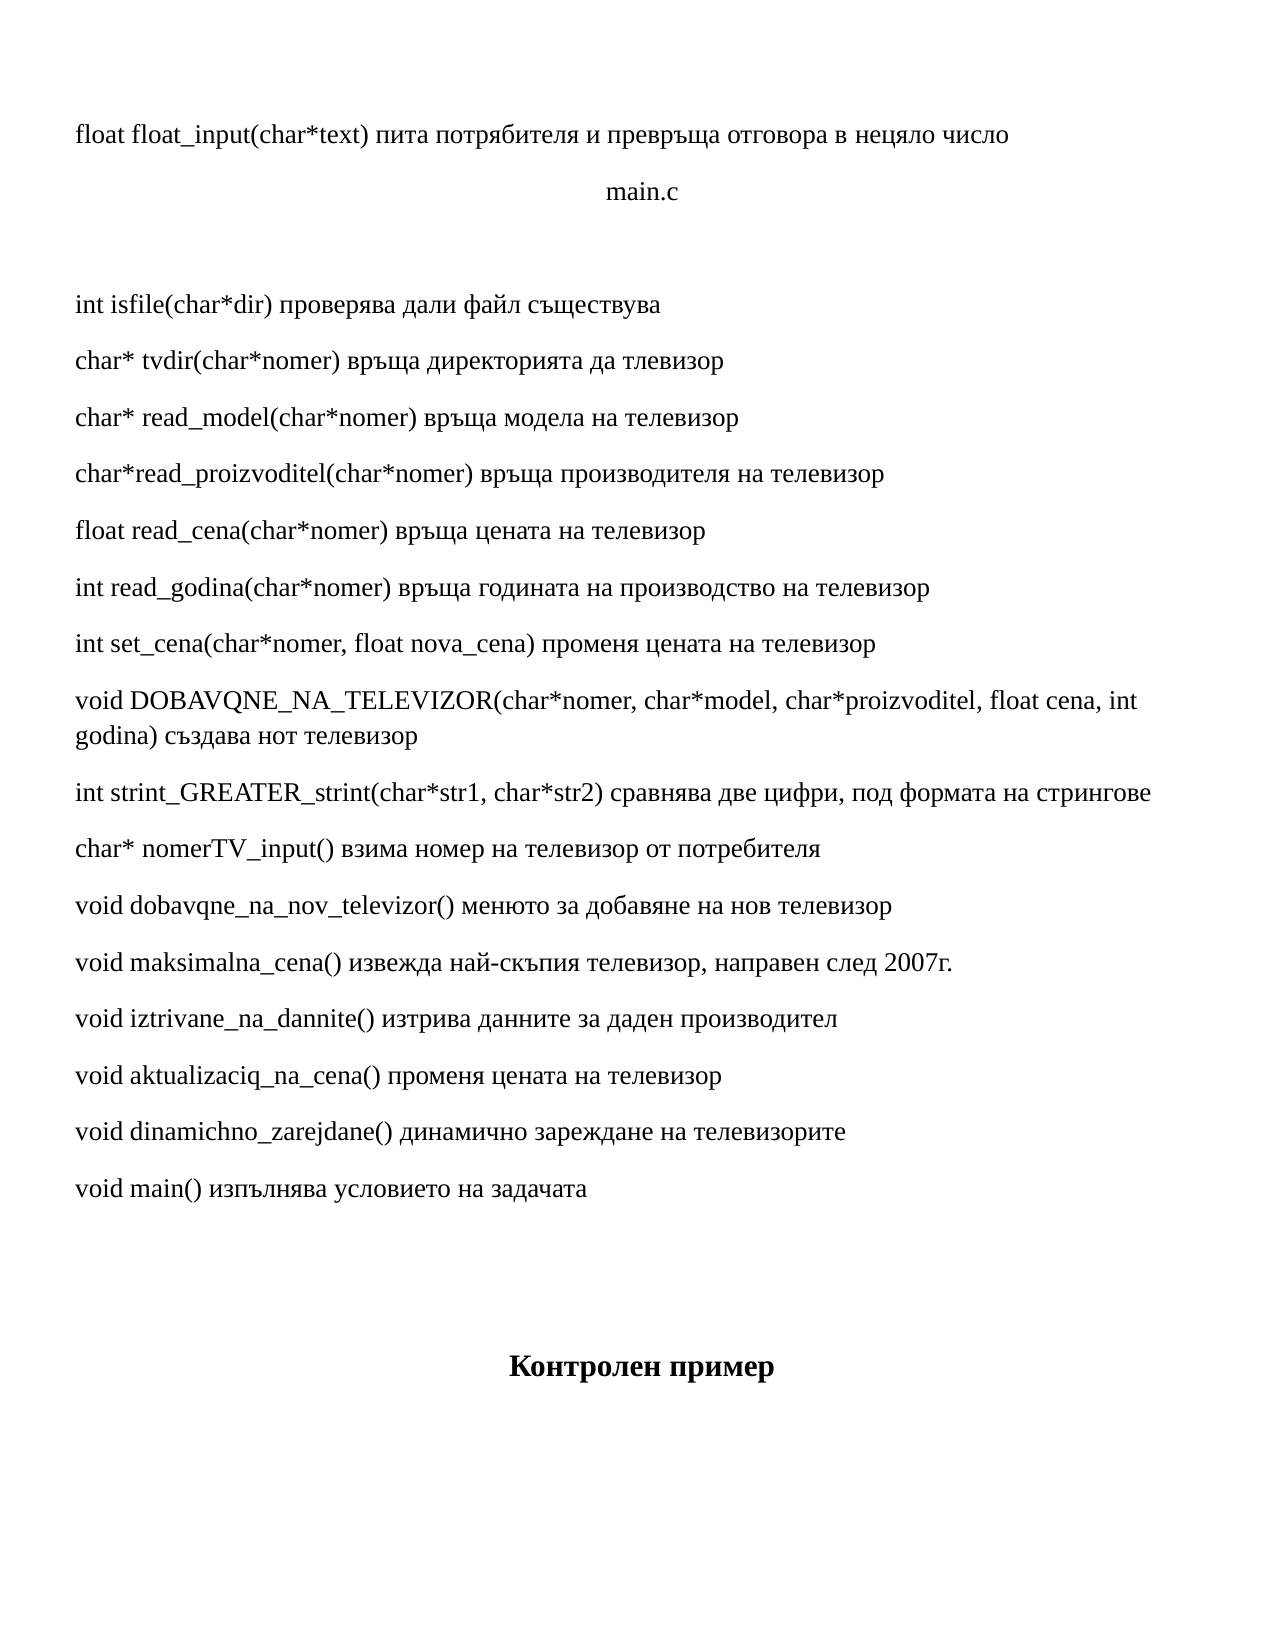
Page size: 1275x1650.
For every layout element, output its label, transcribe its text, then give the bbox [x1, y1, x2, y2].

text char* tvdir(char*nomer) връща директорията да тлевизор [75, 344, 1209, 376]
text float read_cena(char*nomer) връща цената на телевизор [75, 514, 1209, 545]
text char*read_proizvoditel(char*nomer) връща производителя на телевизор [75, 457, 1209, 489]
text float float_input(char*text) пита потрябителя и превръща отговора в нецяло число [75, 118, 1209, 149]
text void dinamichno_zarejdane() динамично зареждане на телевизорите [75, 1115, 1209, 1147]
text char* read_model(char*nomer) връща модела на телевизор [75, 401, 1209, 432]
text void maksimalna_cena() извежда най-скъпия телевизор, направен след 2007г. [75, 946, 1209, 977]
text int set_cena(char*nomer, float nova_cena) променя цената на телевизор [75, 627, 1209, 658]
text void main() изпълнява условието на задачата [75, 1172, 1209, 1203]
text main.c [75, 175, 1209, 206]
text void DOBAVQNE_NA_TELEVIZOR(char*nomer, char*model, char*proizvoditel, float cena, int godina) създава нот телевизор [75, 684, 1209, 751]
text void iztrivane_na_dannite() изтрива данните за даден производител [75, 1002, 1209, 1033]
text int strint_GREATER_strint(char*str1, char*str2) сравнява две цифри, под формата на стрингове [75, 776, 1209, 807]
text void dobavqne_na_nov_televizor() менюто за добавяне на нов телевизор [75, 889, 1209, 920]
text int read_godina(char*nomer) връща годината на производство на телевизор [75, 571, 1209, 602]
text char* nomerTV_input() взима номер на телевизор от потребителя [75, 833, 1209, 864]
text Контролен пример [75, 1347, 1209, 1383]
text void aktualizaciq_na_cena() променя цената на телевизор [75, 1059, 1209, 1090]
text int isfile(char*dir) проверява дали файл съществува [75, 288, 1209, 319]
